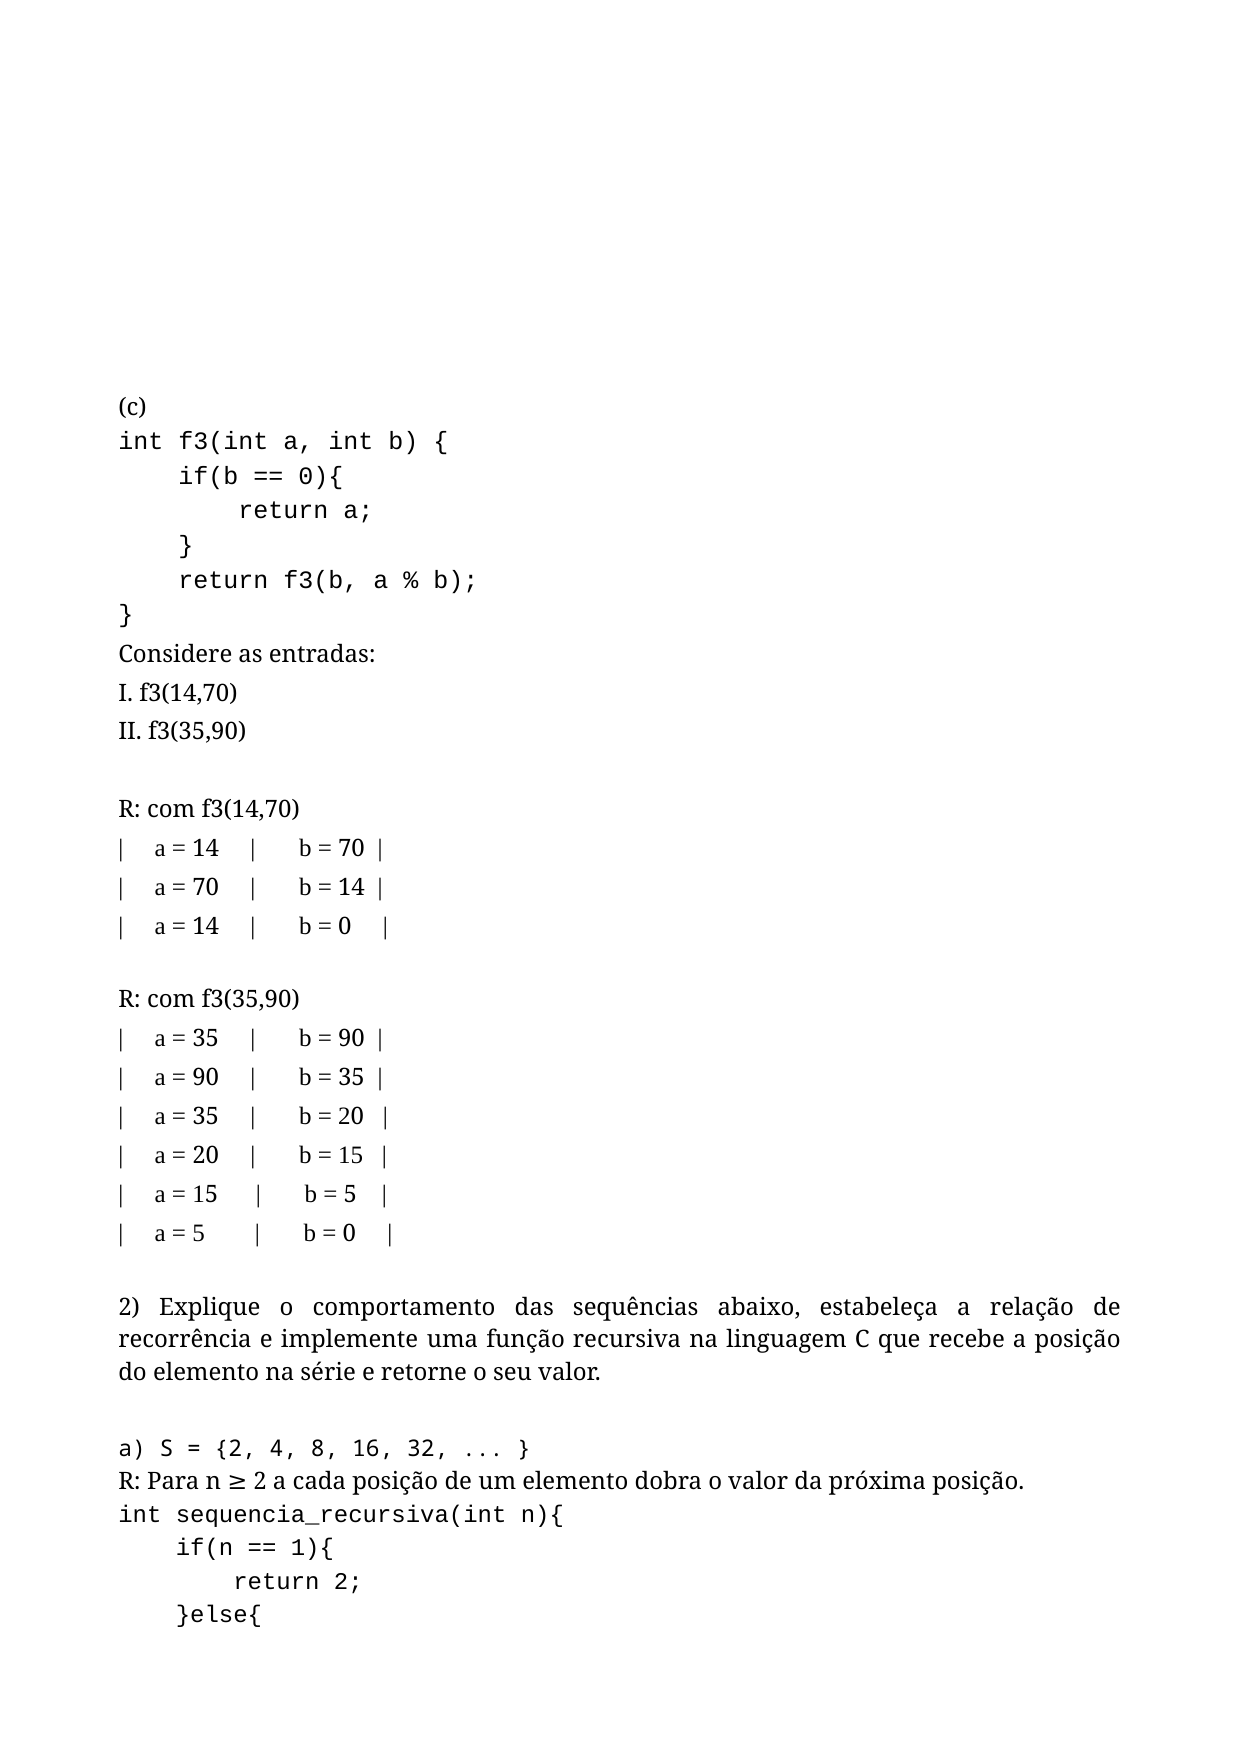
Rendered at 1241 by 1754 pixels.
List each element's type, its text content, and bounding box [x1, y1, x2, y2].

text return 2; [118, 1569, 1122, 1596]
text int f3(int a, int b) { [118, 429, 1122, 457]
text II. f3(35,90) [118, 714, 1122, 747]
text a) S = {2, 4, 8, 16, 32, ... } [118, 1432, 1122, 1463]
text | a = 35 | b = 90 | [118, 1021, 1122, 1054]
text }else{ [118, 1603, 1122, 1630]
text R: com f3(35,90) [118, 982, 1122, 1015]
text if(b == 0){ [118, 463, 1122, 492]
text | a = 70 | b = 14 | [118, 869, 1122, 902]
text } [118, 533, 1122, 561]
text return f3(b, a % b); [118, 567, 1122, 596]
text } [118, 602, 1122, 630]
text return a; [118, 498, 1122, 526]
text 2) Explique o comportamento das sequências abaixo, estabeleça a relação de recorrência e implemente uma função recursiva na linguagem C que recebe a posição do elemento na série e retorne o seu valor. [118, 1289, 1122, 1387]
text | a = 20 | b = 15 | [118, 1138, 1122, 1170]
text if(n == 1){ [118, 1536, 1122, 1563]
text (c) [118, 390, 1122, 423]
text | a = 14 | b = 0 | [118, 908, 1122, 941]
text | a = 5 | b = 0 | [118, 1215, 1122, 1248]
text | a = 14 | b = 70 | [118, 831, 1122, 863]
text Considere as entradas: [118, 636, 1122, 669]
text | a = 35 | b = 20 | [118, 1099, 1122, 1131]
text R: com f3(14,70) [118, 792, 1122, 824]
text | a = 15 | b = 5 | [118, 1177, 1122, 1209]
text R: Para n ≥ 2 a cada posição de um elemento dobra o valor da próxima posição. [118, 1463, 1122, 1496]
text | a = 90 | b = 35 | [118, 1060, 1122, 1093]
text I. f3(14,70) [118, 675, 1122, 708]
text int sequencia_recursiva(int n){ [118, 1502, 1122, 1529]
